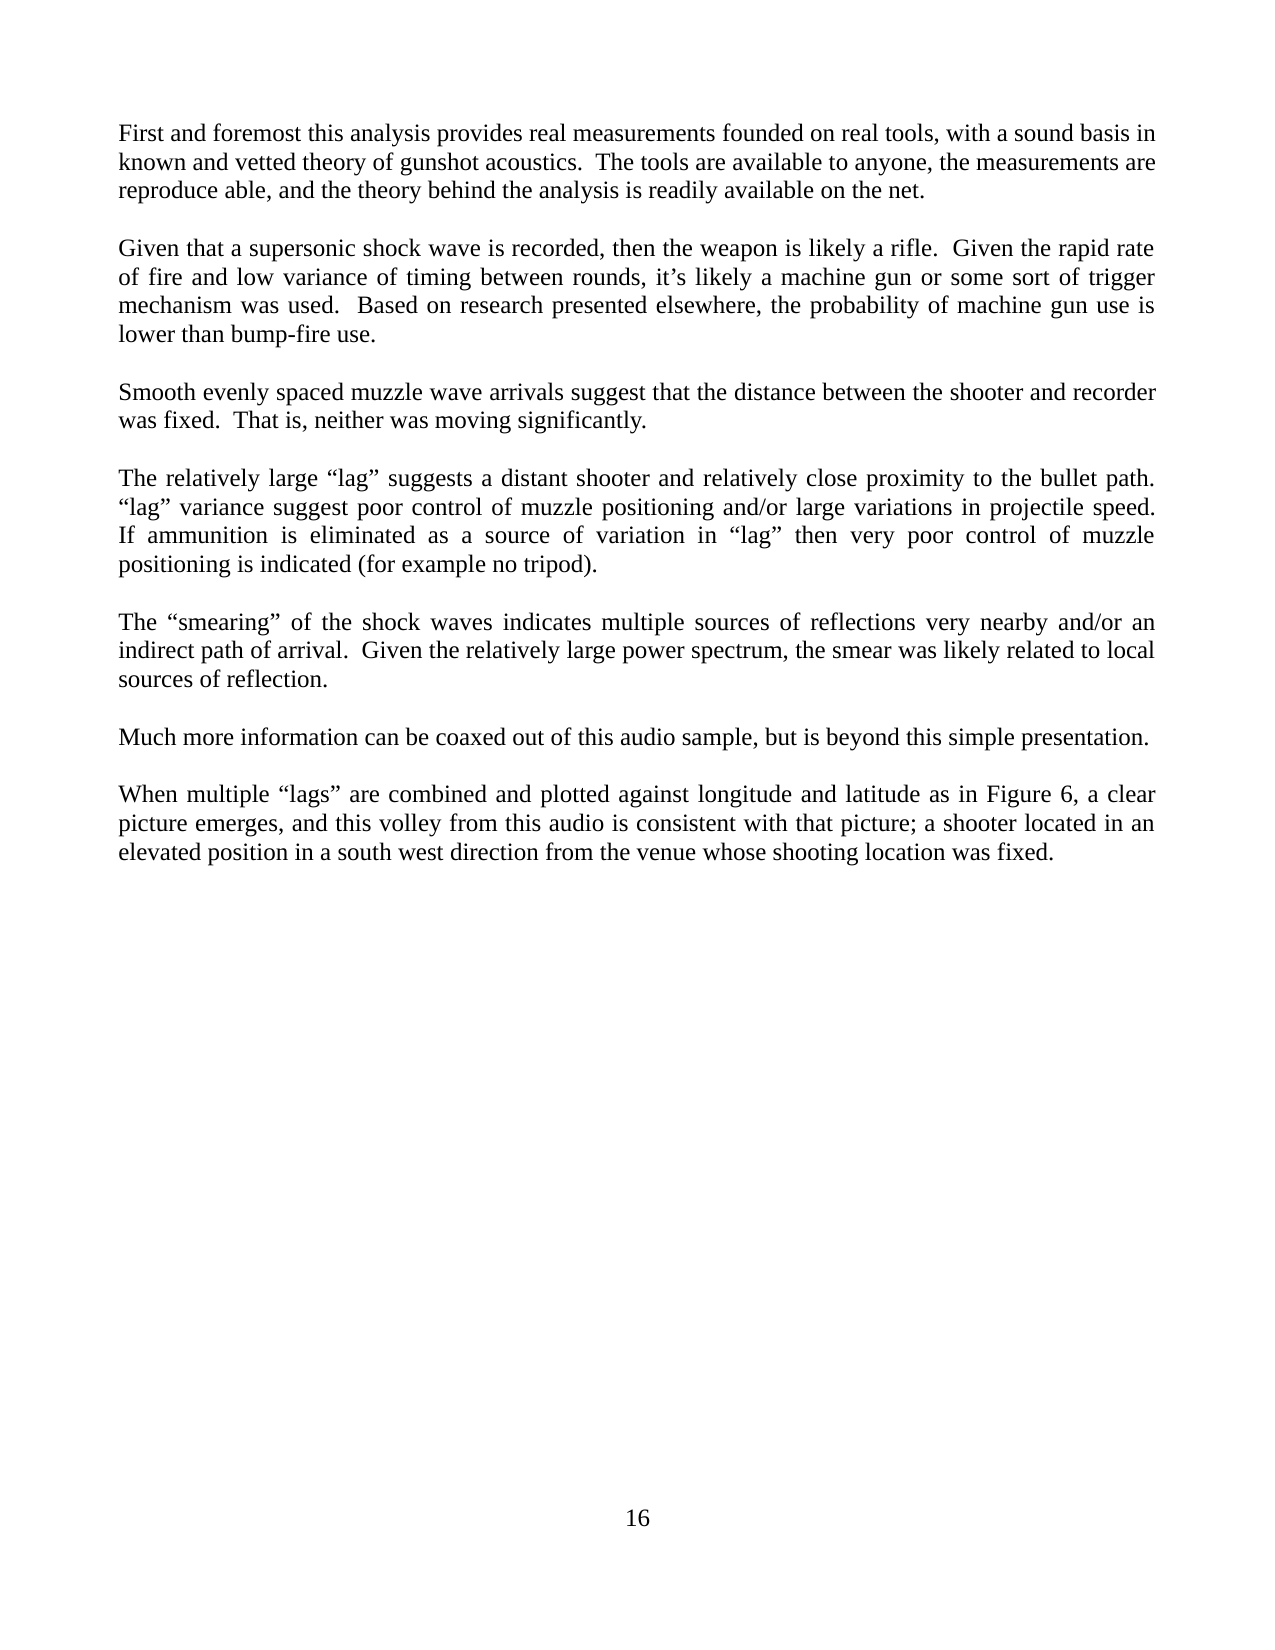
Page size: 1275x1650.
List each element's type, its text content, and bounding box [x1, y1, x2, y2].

text The “smearing” of the shock waves indicates multiple sources of reflections very nearby and/or an indirect path of arrival. Given the relatively large power spectrum, the smear was likely related to local sources of reflection. [118, 607, 1157, 693]
text When multiple “lags” are combined and plotted against longitude and latitude as in Figure 6, a clear picture emerges, and this volley from this audio is consistent with that picture; a shooter located in an elevated position in a south west direction from the venue whose shooting location was fixed. [118, 779, 1157, 866]
text Much more information can be coaxed out of this audio sample, but is beyond this simple presentation. [118, 722, 1157, 751]
text First and foremost this analysis provides real measurements founded on real tools, with a sound basis in known and vetted theory of gunshot acoustics. The tools are available to anyone, the measurements are reproduce able, and the theory behind the analysis is readily available on the net. [118, 118, 1157, 204]
text The relatively large “lag” suggests a distant shooter and relatively close proximity to the bullet path. “lag” variance suggest poor control of muzzle positioning and/or large variations in projectile speed. If ammunition is eliminated as a source of variation in “lag” then very poor control of muzzle positioning is indicated (for example no tripod). [118, 463, 1157, 578]
text Smooth evenly spaced muzzle wave arrivals suggest that the distance between the shooter and recorder was fixed. That is, neither was moving significantly. [118, 377, 1157, 434]
text Given that a supersonic shock wave is recorded, then the weapon is likely a rifle. Given the rapid rate of fire and low variance of timing between rounds, it’s likely a machine gun or some sort of trigger mechanism was used. Based on research presented elsewhere, the probability of machine gun use is lower than bump-fire use. [118, 233, 1157, 348]
